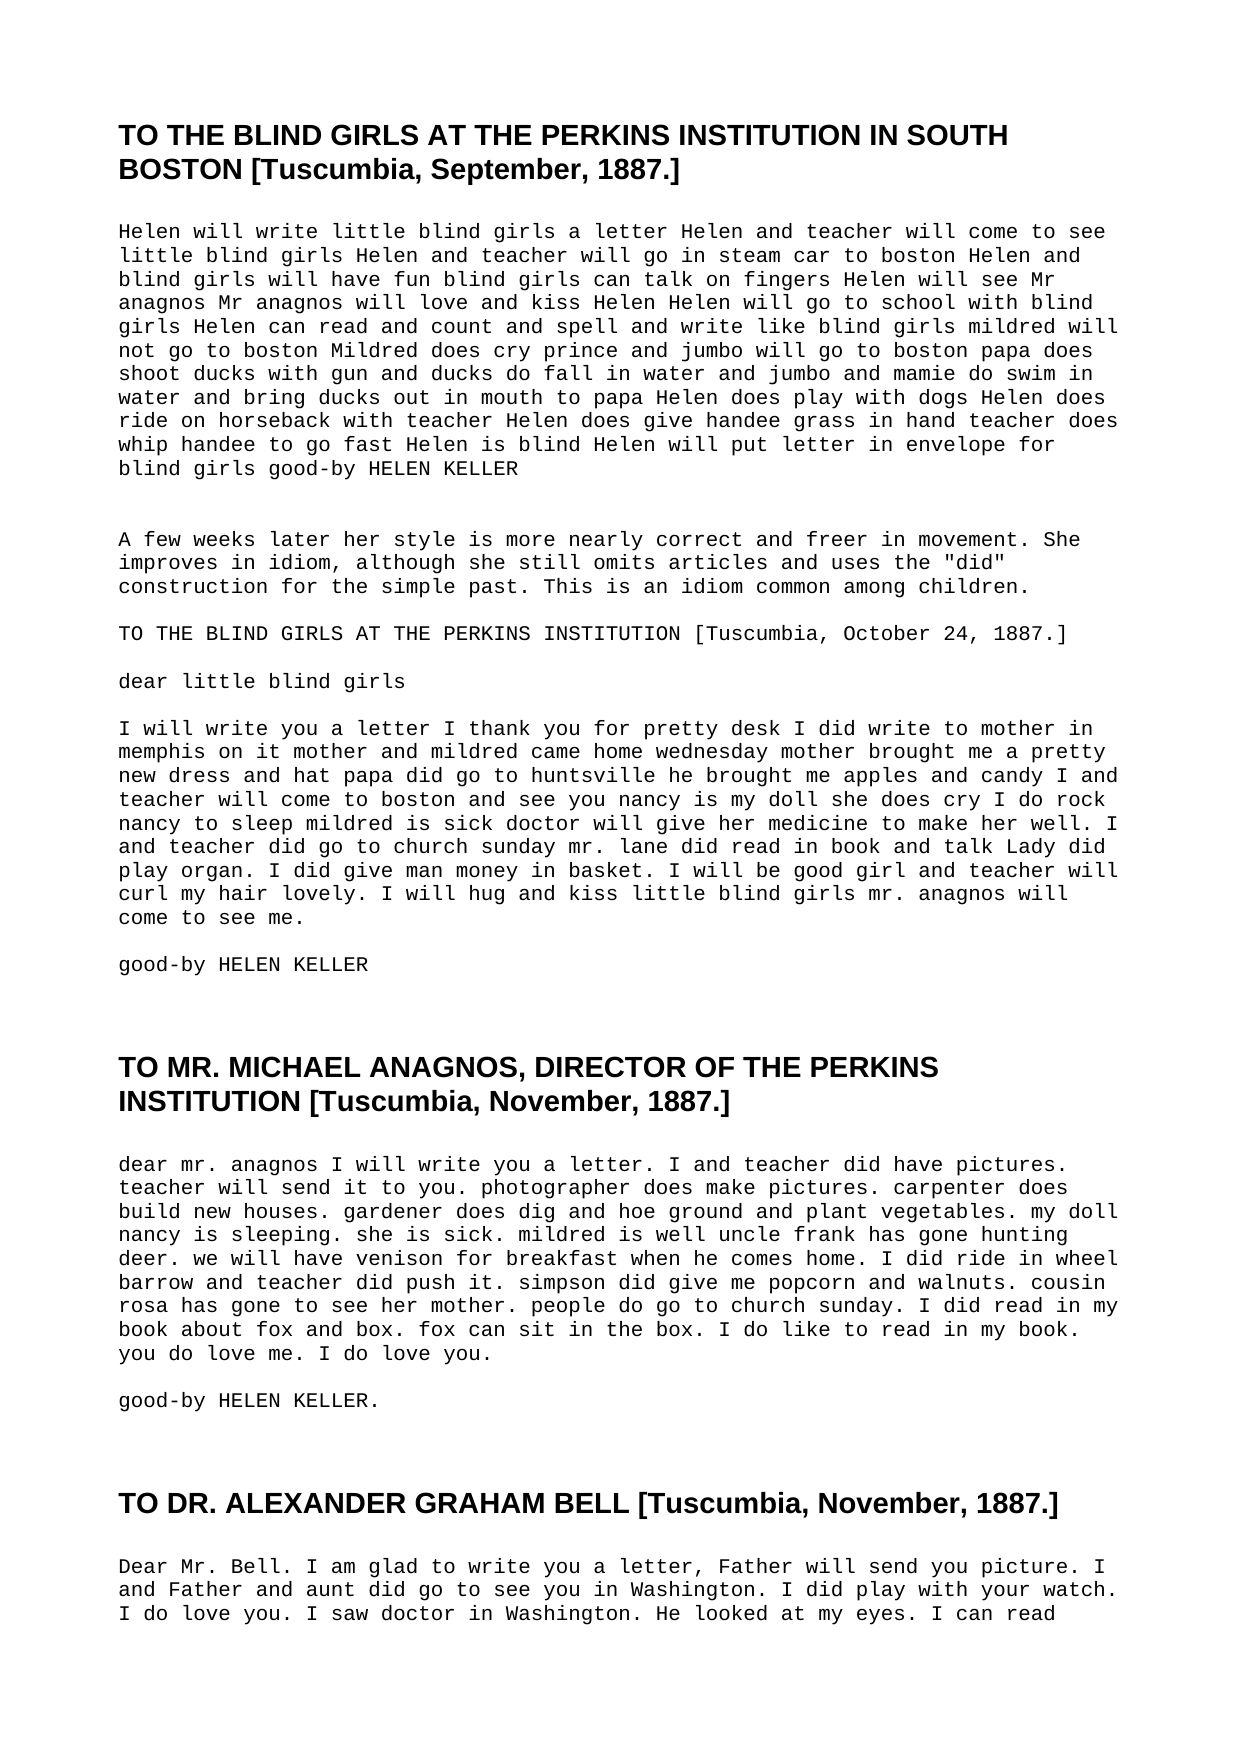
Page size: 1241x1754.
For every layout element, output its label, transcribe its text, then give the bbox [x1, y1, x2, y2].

subtitle TO DR. ALEXANDER GRAHAM BELL [Tuscumbia, November, 1887.] [118, 1486, 1122, 1519]
text dear little blind girls [118, 671, 1122, 694]
text Helen will write little blind girls a letter Helen and teacher will come to see little blind girls Helen and teacher will go in steam car to boston Helen and blind girls will have fun blind girls can talk on fingers Helen will see Mr anagnos Mr anagnos will love and kiss Helen Helen will go to school with blind girls Helen can read and count and spell and write like blind girls mildred will not go to boston Mildred does cry prince and jumbo will go to boston papa does shoot ducks with gun and ducks do fall in water and jumbo and mamie do swim in water and bring ducks out in mouth to papa Helen does play with dogs Helen does ride on horseback with teacher Helen does give handee grass in hand teacher does whip handee to go fast Helen is blind Helen will put letter in envelope for blind girls good-by HELEN KELLER [118, 221, 1122, 481]
text dear mr. anagnos I will write you a letter. I and teacher did have pictures. teacher will send it to you. photographer does make pictures. carpenter does build new houses. gardener does dig and hoe ground and plant vegetables. my doll nancy is sleeping. she is sick. mildred is well uncle frank has gone hunting deer. we will have venison for breakfast when he comes home. I did ride in wheel barrow and teacher did push it. simpson did give me popcorn and walnuts. cousin rosa has gone to see her mother. people do go to church sunday. I did read in my book about fox and box. fox can sit in the box. I do like to read in my book. you do love me. I do love you. [118, 1153, 1122, 1366]
text Dear Mr. Bell. I am glad to write you a letter, Father will send you picture. I and Father and aunt did go to see you in Washington. I did play with your watch. I do love you. I saw doctor in Washington. He looked at my eyes. I can read [118, 1556, 1122, 1627]
subtitle TO THE BLIND GIRLS AT THE PERKINS INSTITUTION IN SOUTH BOSTON [Tuscumbia, September, 1887.] [118, 118, 1122, 185]
text good-by HELEN KELLER. [118, 1390, 1122, 1414]
text good-by HELEN KELLER [118, 954, 1122, 978]
text I will write you a letter I thank you for pretty desk I did write to mother in memphis on it mother and mildred came home wednesday mother brought me a pretty new dress and hat papa did go to huntsville he brought me apples and candy I and teacher will come to boston and see you nancy is my doll she does cry I do rock nancy to sleep mildred is sick doctor will give her medicine to make her well. I and teacher did go to church sunday mr. lane did read in book and talk Lady did play organ. I did give man money in basket. I will be good girl and teacher will curl my hair lovely. I will hug and kiss little blind girls mr. anagnos will come to see me. [118, 718, 1122, 931]
text A few weeks later her style is more nearly correct and freer in movement. She improves in idiom, although she still omits articles and uses the "did" construction for the simple past. This is an idiom common among children. [118, 529, 1122, 600]
text TO THE BLIND GIRLS AT THE PERKINS INSTITUTION [Tuscumbia, October 24, 1887.] [118, 623, 1122, 647]
subtitle TO MR. MICHAEL ANAGNOS, DIRECTOR OF THE PERKINS INSTITUTION [Tuscumbia, November, 1887.] [118, 1050, 1122, 1117]
